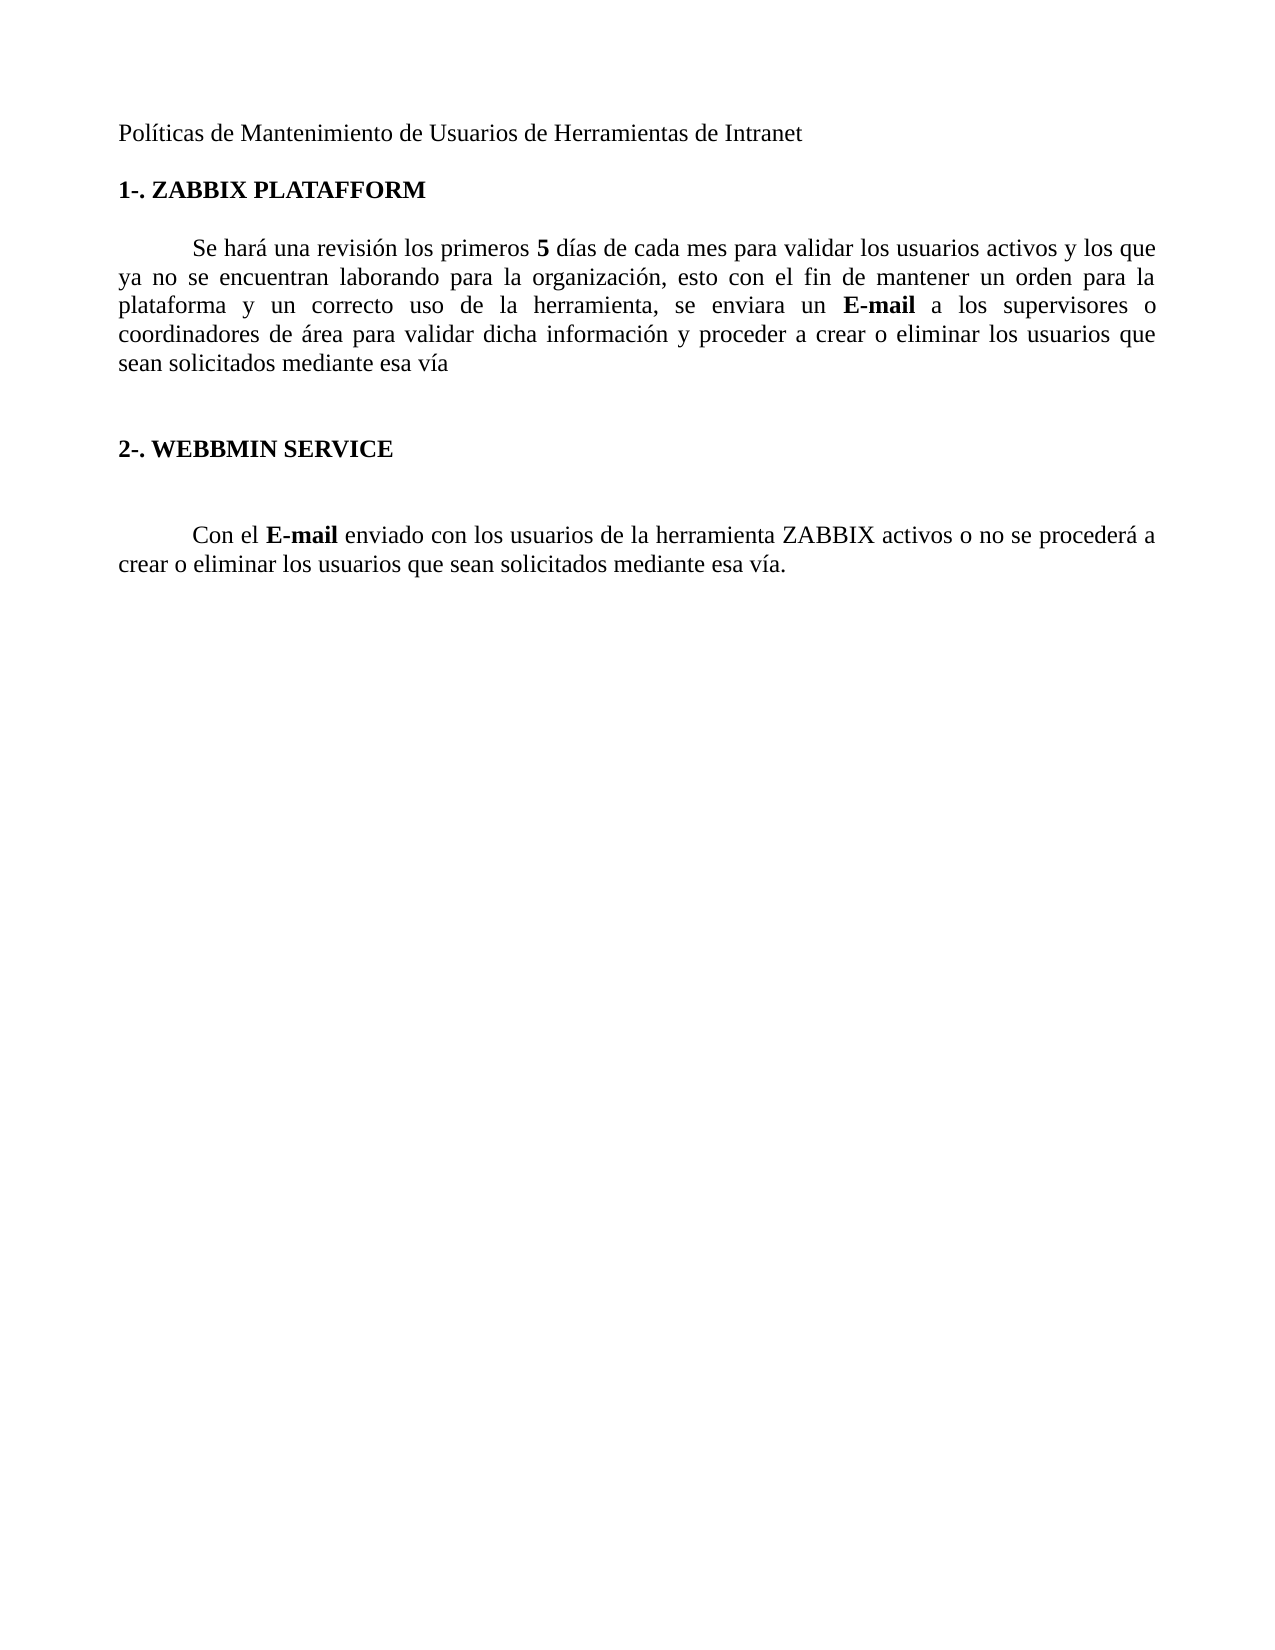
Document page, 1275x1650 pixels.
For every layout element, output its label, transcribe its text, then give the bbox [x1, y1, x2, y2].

text 1-. ZABBIX PLATAFFORM [118, 176, 1157, 204]
text Con el E-mail enviado con los usuarios de la herramienta ZABBIX activos o no se procederá a crear o eliminar los usuarios que sean solicitados mediante esa vía. [118, 521, 1157, 578]
text Políticas de Mantenimiento de Usuarios de Herramientas de Intranet [118, 118, 1157, 147]
text 2-. WEBBMIN SERVICE [118, 434, 1157, 463]
text Se hará una revisión los primeros 5 días de cada mes para validar los usuarios activos y los que ya no se encuentran laborando para la organización, esto con el fin de mantener un orden para la plataforma y un correcto uso de la herramienta, se enviara un E-mail a los supervisores o coordinadores de área para validar dicha información y proceder a crear o eliminar los usuarios que sean solicitados mediante esa vía [118, 233, 1157, 377]
